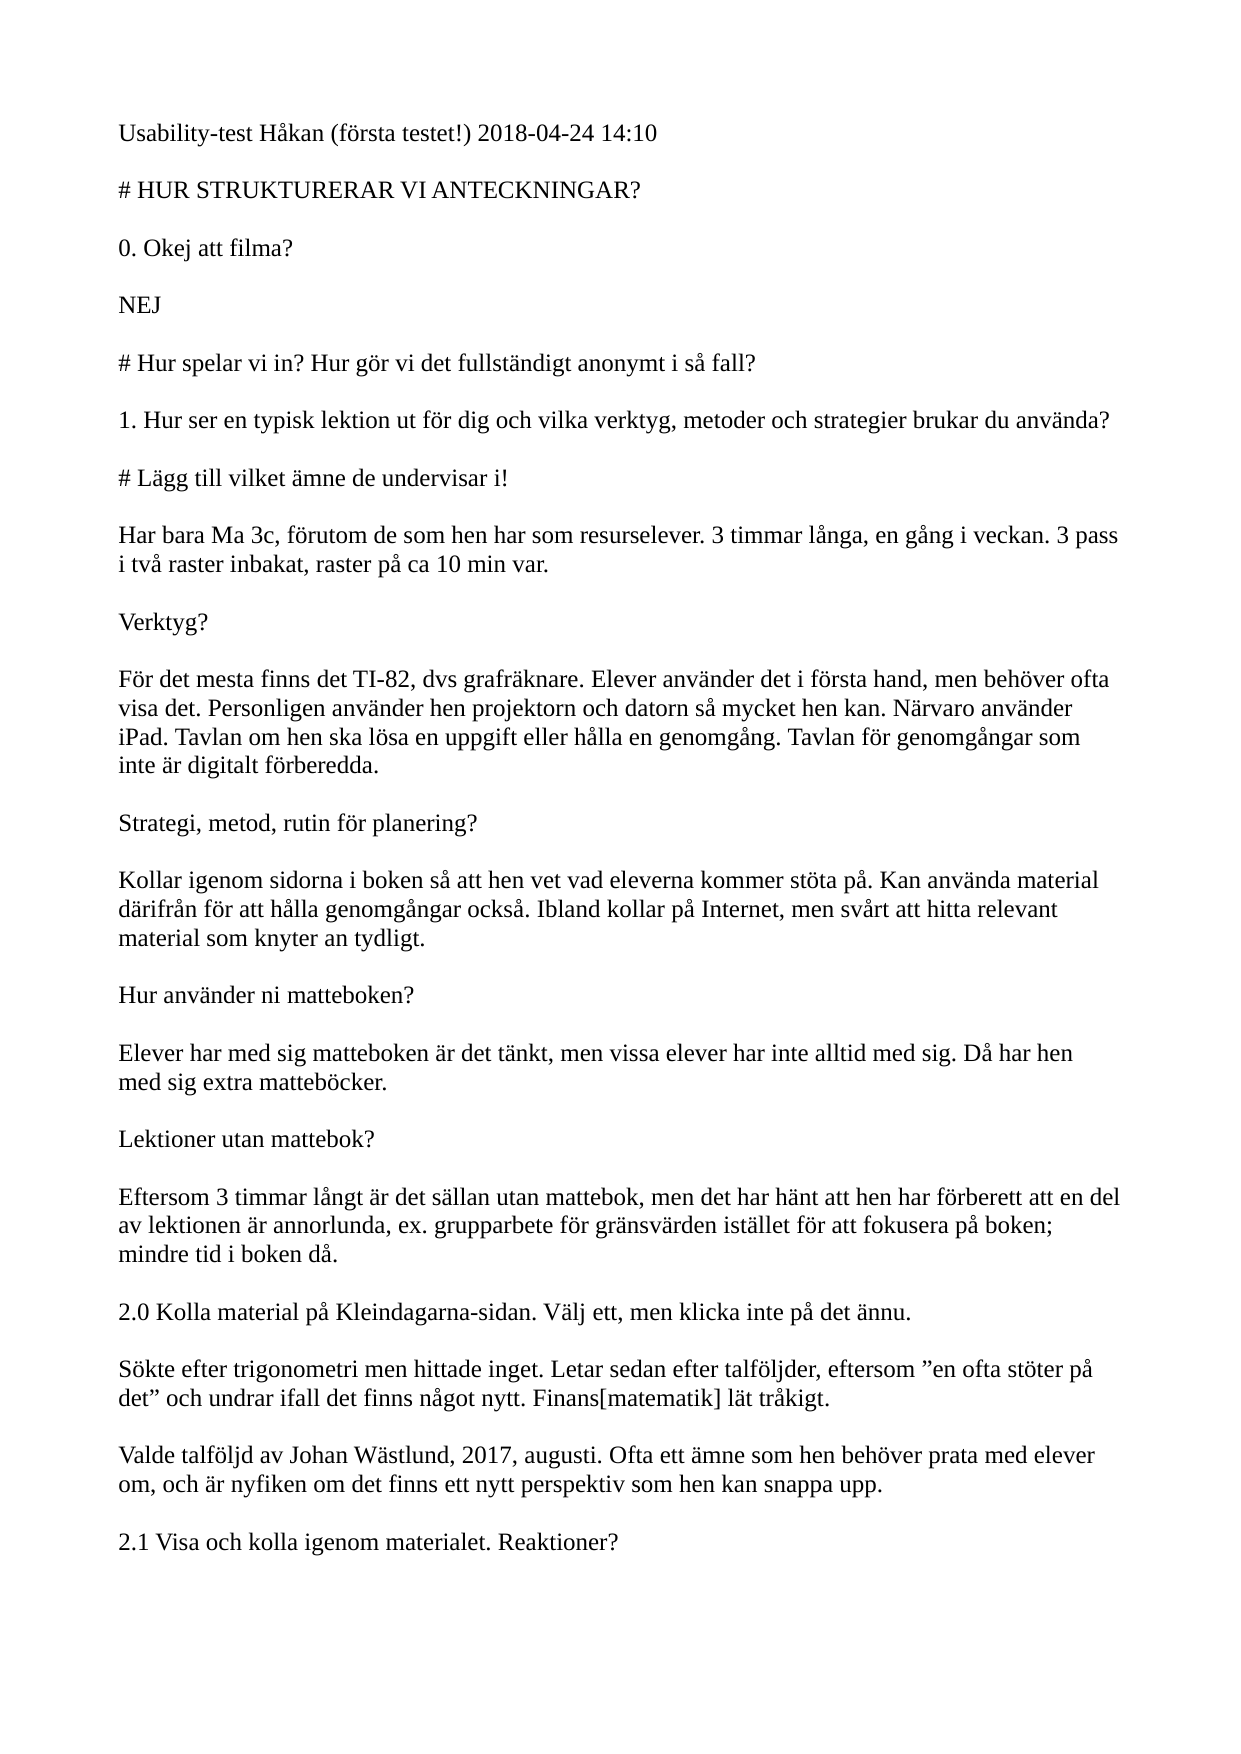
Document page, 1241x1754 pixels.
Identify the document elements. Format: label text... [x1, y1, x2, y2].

text # HUR STRUKTURERAR VI ANTECKNINGAR? [118, 176, 1122, 204]
text För det mesta finns det TI-82, dvs grafräknare. Elever använder det i första hand, men behöver ofta visa det. Personligen använder hen projektorn och datorn så mycket hen kan. Närvaro använder iPad. Tavlan om hen ska lösa en uppgift eller hålla en genomgång. Tavlan för genomgångar som inte är digitalt förberedda. [118, 664, 1122, 779]
text # Lägg till vilket ämne de undervisar i! [118, 463, 1122, 492]
text Strategi, metod, rutin för planering? [118, 808, 1122, 837]
text Kollar igenom sidorna i boken så att hen vet vad eleverna kommer stöta på. Kan använda material därifrån för att hålla genomgångar också. Ibland kollar på Internet, men svårt att hitta relevant material som knyter an tydligt. [118, 866, 1122, 952]
text 2.0 Kolla material på Kleindagarna-sidan. Välj ett, men klicka inte på det ännu. [118, 1297, 1122, 1326]
text Har bara Ma 3c, förutom de som hen har som resurselever. 3 timmar långa, en gång i veckan. 3 pass i två raster inbakat, raster på ca 10 min var. [118, 521, 1122, 578]
text # Hur spelar vi in? Hur gör vi det fullständigt anonymt i så fall? [118, 319, 1122, 377]
text Hur använder ni matteboken? [118, 981, 1122, 1009]
text Verktyg? [118, 607, 1122, 636]
text 0. Okej att filma? [118, 233, 1122, 262]
text Eftersom 3 timmar långt är det sällan utan mattebok, men det har hänt att hen har förberett att en del av lektionen är annorlunda, ex. grupparbete för gränsvärden istället för att fokusera på boken; mindre tid i boken då. [118, 1182, 1122, 1268]
text 2.1 Visa och kolla igenom materialet. Reaktioner? [118, 1527, 1122, 1556]
text Usability-test Håkan (första testet!) 2018-04-24 14:10 [118, 118, 1122, 147]
text Lektioner utan mattebok? [118, 1124, 1122, 1153]
text Sökte efter trigonometri men hittade inget. Letar sedan efter talföljder, eftersom ”en ofta stöter på det” och undrar ifall det finns något nytt. Finans[matematik] lät tråkigt. [118, 1354, 1122, 1412]
text Valde talföljd av Johan Wästlund, 2017, augusti. Ofta ett ämne som hen behöver prata med elever om, och är nyfiken om det finns ett nytt perspektiv som hen kan snappa upp. [118, 1441, 1122, 1498]
text NEJ [118, 291, 1122, 319]
text 1. Hur ser en typisk lektion ut för dig och vilka verktyg, metoder och strategier brukar du använda? [118, 406, 1122, 434]
text Elever har med sig matteboken är det tänkt, men vissa elever har inte alltid med sig. Då har hen med sig extra matteböcker. [118, 1038, 1122, 1096]
